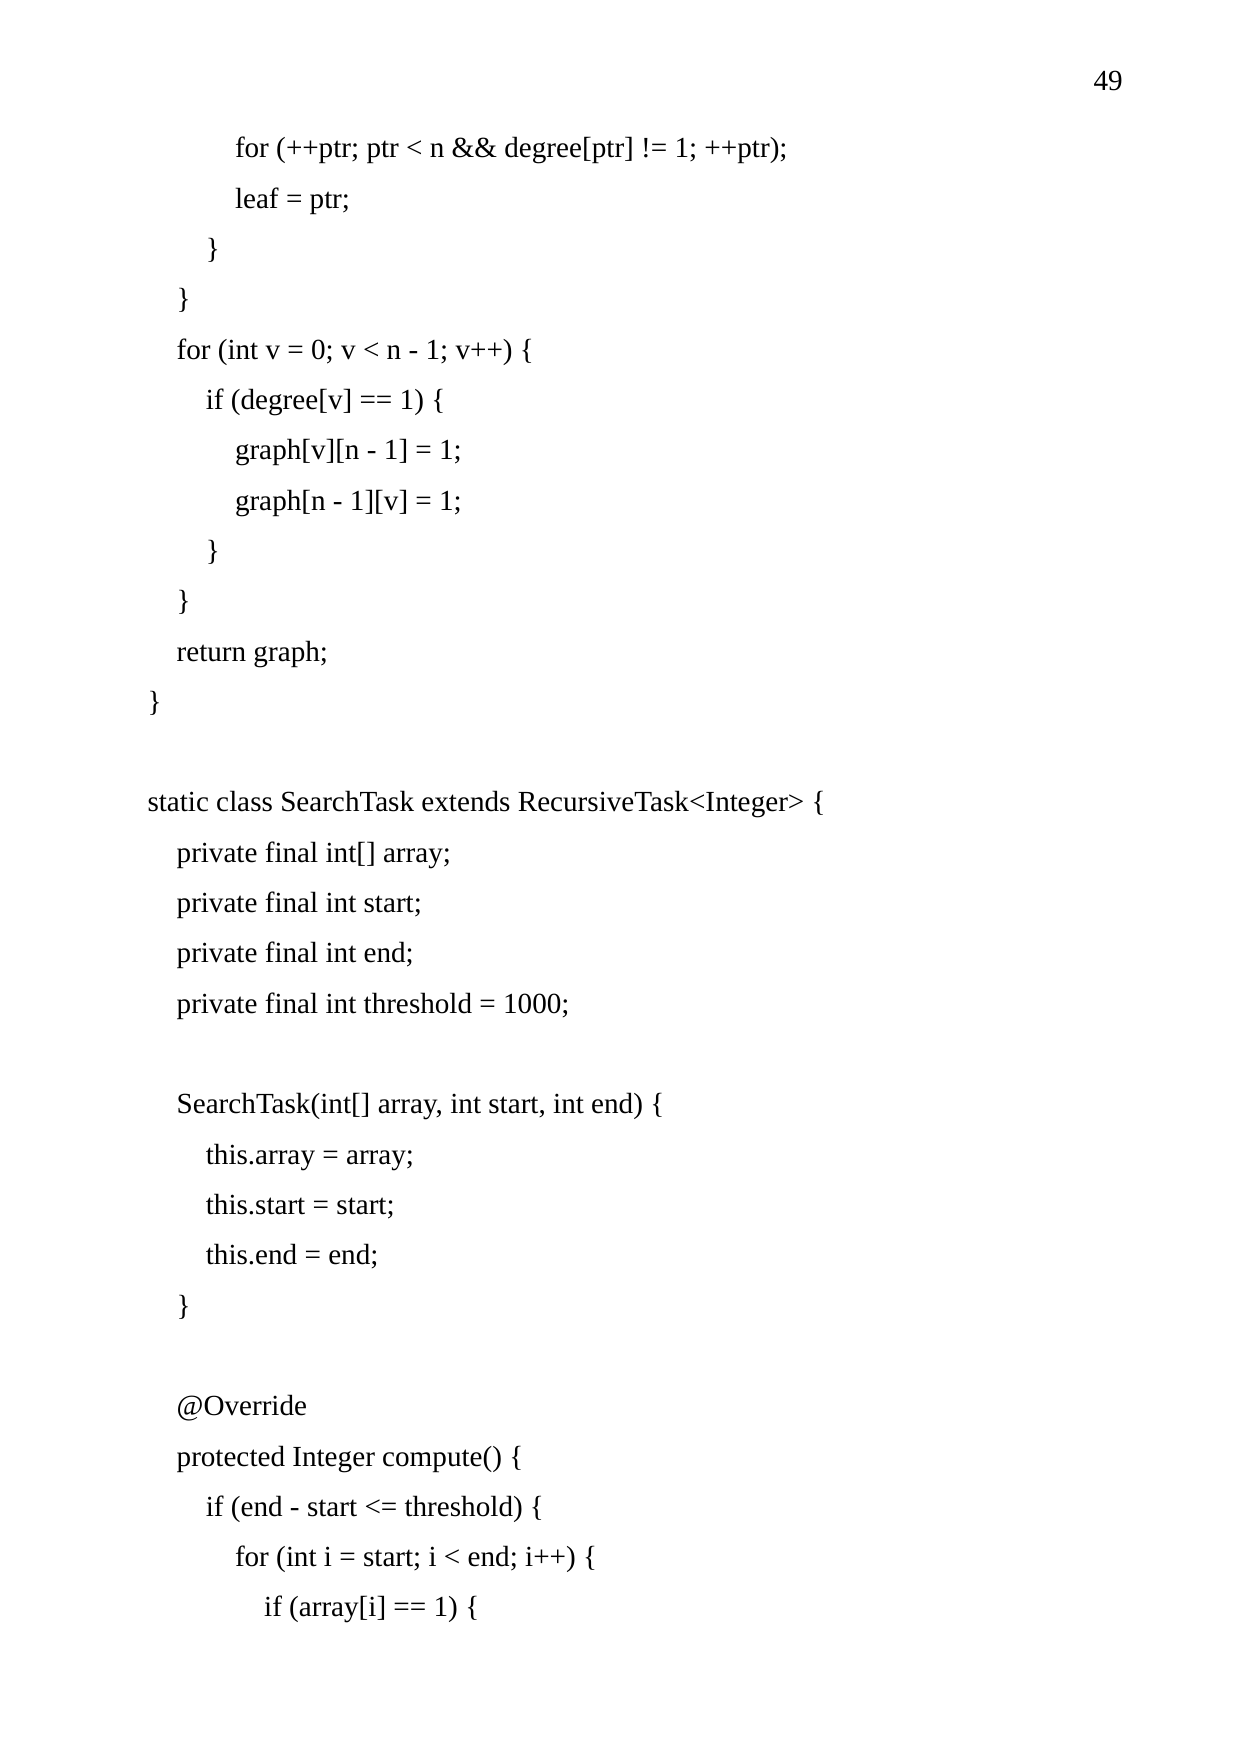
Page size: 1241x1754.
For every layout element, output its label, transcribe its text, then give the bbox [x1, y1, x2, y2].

text for (int i = start; i < end; i++) { [118, 1539, 1122, 1573]
text private final int end; [118, 936, 1122, 969]
text if (array[i] == 1) { [118, 1589, 1122, 1623]
text this.end = end; [118, 1237, 1122, 1271]
text graph[n - 1][v] = 1; [118, 483, 1122, 516]
text } [118, 533, 1122, 567]
text this.array = array; [118, 1137, 1122, 1170]
text if (end - start <= threshold) { [118, 1489, 1122, 1522]
text protected Integer compute() { [118, 1439, 1122, 1472]
text for (int v = 0; v < n - 1; v++) { [118, 332, 1122, 365]
text private final int threshold = 1000; [118, 986, 1122, 1019]
text static class SearchTask extends RecursiveTask<Integer> { [118, 784, 1122, 818]
text } [118, 281, 1122, 315]
text graph[v][n - 1] = 1; [118, 432, 1122, 466]
text private final int[] array; [118, 835, 1122, 868]
text private final int start; [118, 885, 1122, 919]
text } [118, 231, 1122, 265]
text leaf = ptr; [118, 181, 1122, 214]
text SearchTask(int[] array, int start, int end) { [118, 1086, 1122, 1120]
text @Override [118, 1388, 1122, 1422]
text } [118, 1288, 1122, 1321]
text this.start = start; [118, 1187, 1122, 1221]
text return graph; [118, 634, 1122, 667]
text for (++ptr; ptr < n && degree[ptr] != 1; ++ptr); [118, 131, 1122, 164]
text } [118, 684, 1122, 717]
text if (degree[v] == 1) { [118, 382, 1122, 416]
text } [118, 583, 1122, 617]
